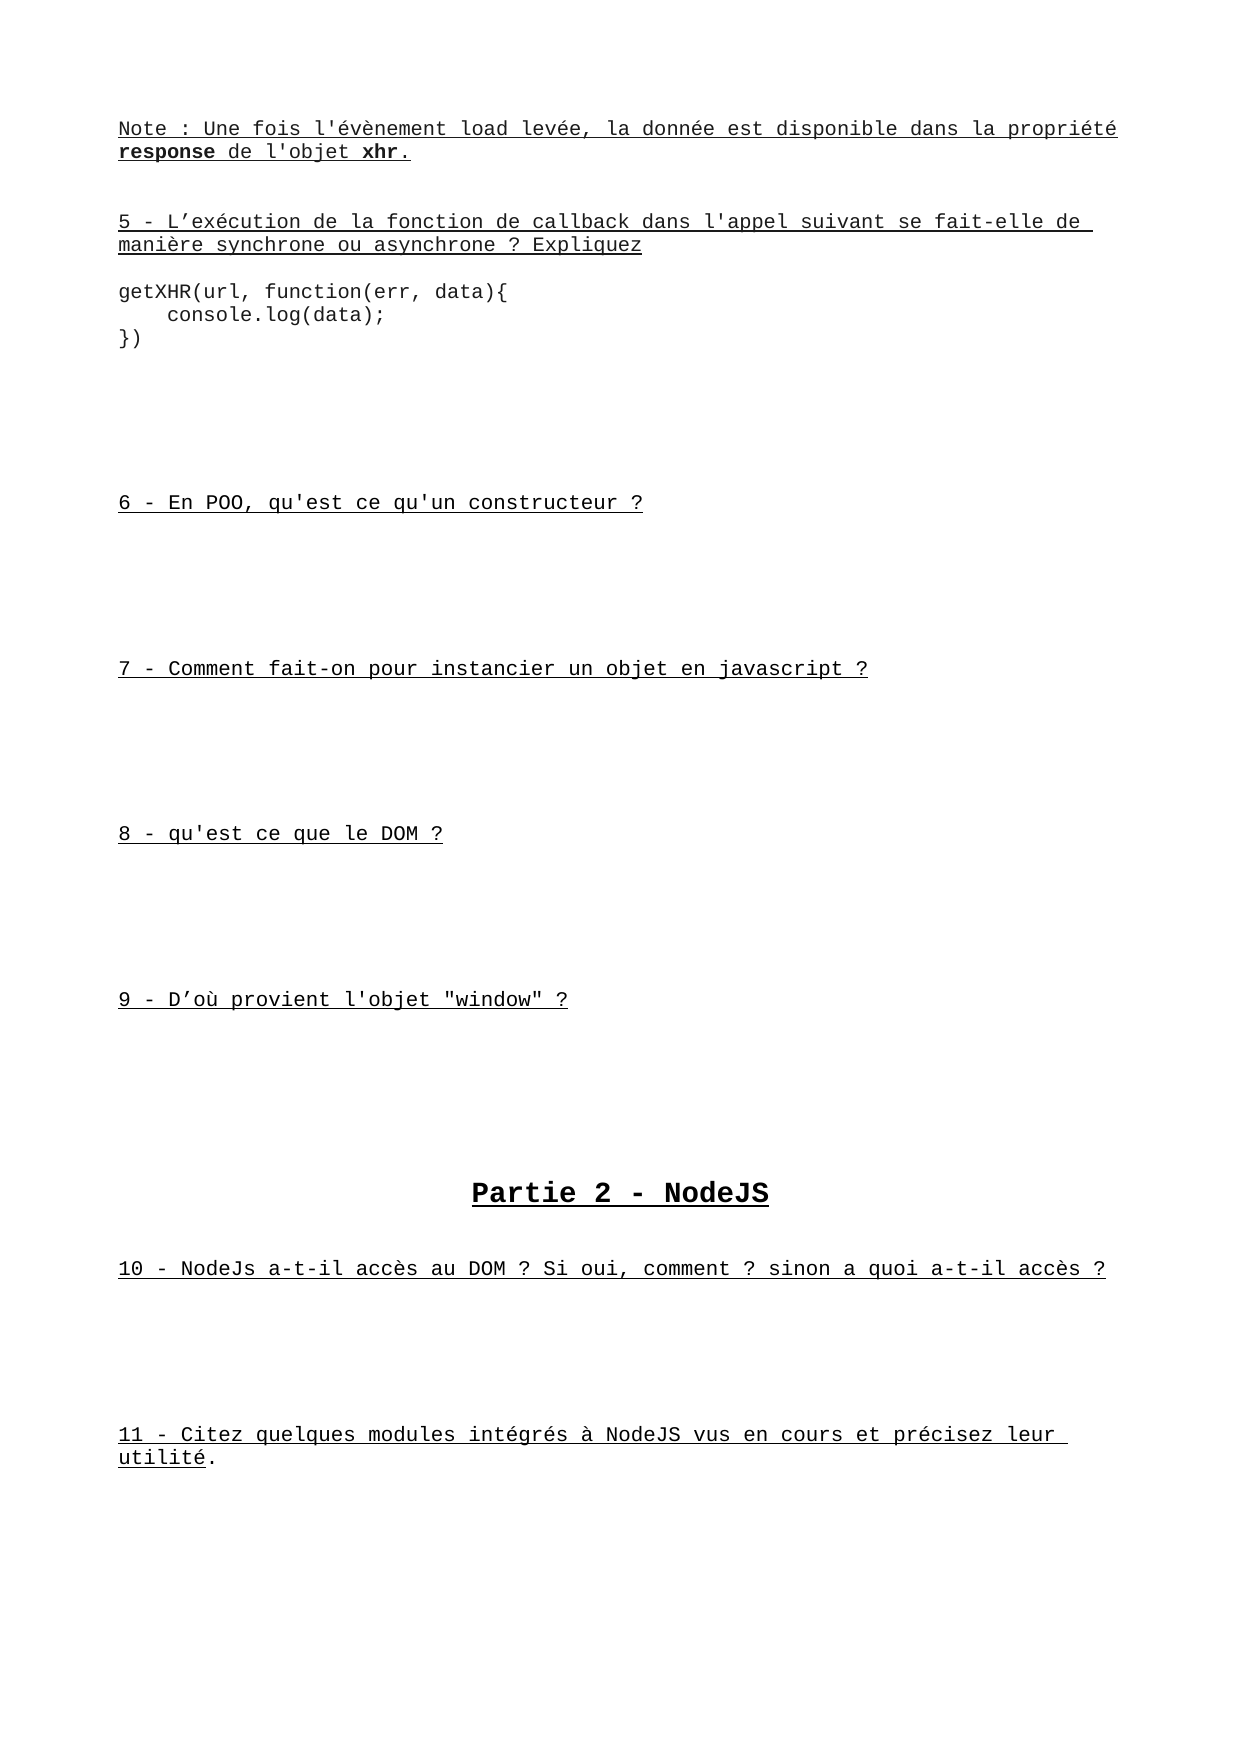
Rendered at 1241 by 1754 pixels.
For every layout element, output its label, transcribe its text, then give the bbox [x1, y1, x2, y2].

text Partie 2 - NodeJS [118, 1178, 1122, 1211]
text 8 - qu'est ce que le DOM ? [118, 823, 1122, 847]
text Note : Une fois l'évènement load levée, la donnée est disponible dans la propriété response de l'objet xhr. [118, 118, 1122, 164]
text 7 - Comment fait-on pour instancier un objet en javascript ? [118, 658, 1122, 681]
text 5 - L’exécution de la fonction de callback dans l'appel suivant se fait-elle de manière synchrone ou asynchrone ? Expliquez [118, 211, 1122, 257]
text console.log(data); [118, 304, 1122, 327]
text 10 - NodeJs a-t-il accès au DOM ? Si oui, comment ? sinon a quoi a-t-il accès ? [118, 1258, 1122, 1282]
text }) [118, 327, 1122, 350]
text 9 - D’où provient l'objet "window" ? [118, 989, 1122, 1012]
text getXHR(url, function(err, data){ [118, 281, 1122, 304]
text 11 - Citez quelques modules intégrés à NodeJS vus en cours et précisez leur utilité. [118, 1424, 1122, 1471]
text 6 - En POO, qu'est ce qu'un constructeur ? [118, 492, 1122, 516]
